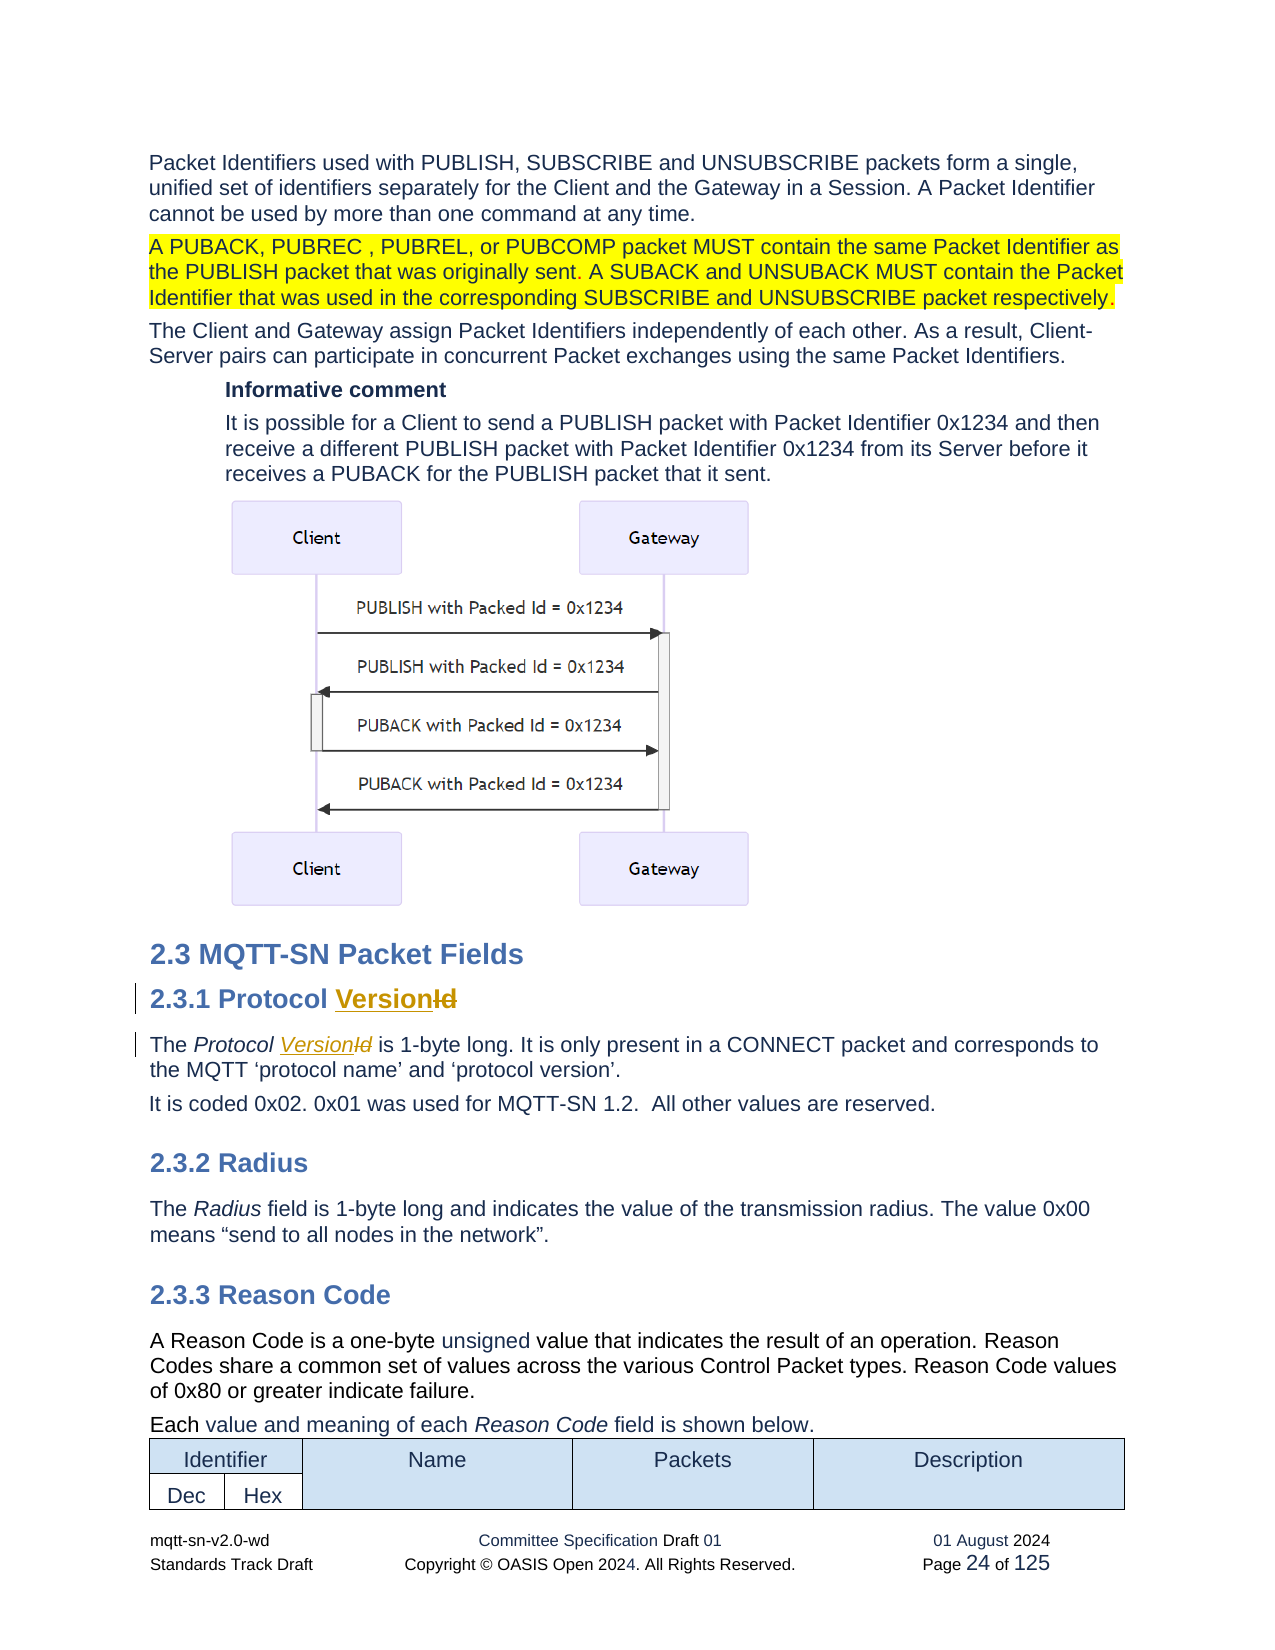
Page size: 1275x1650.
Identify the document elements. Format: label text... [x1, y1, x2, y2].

text Informative comment [225, 377, 1124, 402]
subtitle 2.3.3 Reason Code [150, 1279, 1124, 1310]
subtitle 2.3.1 Protocol Version [150, 983, 1124, 1014]
table_cell Dec [150, 1474, 224, 1509]
text The Radius field is 1-byte long and indicates the value of the transmission radius. The value 0x00 means “send to all nodes in the network”. [149, 1196, 1124, 1247]
table_header Description [814, 1439, 1124, 1509]
picture [225, 494, 758, 913]
text Packet Identifiers used with PUBLISH, SUBSCRIBE and UNSUBSCRIBE packets form a single, unified set of identifiers separately for the Client and the Gateway in a Session. A Packet Identifier cannot be used by more than one command at any time. [148, 150, 1124, 226]
text A Reason Code is a one-byte unsigned value that indicates the result of an operation. Reason Codes share a common set of values across the various Control Packet types. Reason Code values of 0x80 or greater indicate failure. [149, 1327, 1124, 1403]
text Each value and meaning of each Reason Code field is shown below. [149, 1411, 1124, 1437]
table_header Name [303, 1439, 572, 1509]
subtitle 2.3.2 Radius [150, 1147, 1124, 1179]
subtitle 2.3 MQTT-SN Packet Fields [150, 937, 1124, 971]
text It is coded 0x02. 0x01 was used for MQTT-SN 1.2. All other values are reserved. [148, 1091, 1124, 1116]
text A PUBACK, PUBREC , PUBREL, or PUBCOMP packet MUST contain the same Packet Identifier as the PUBLISH packet that was originally sent. A SUBACK and UNSUBACK MUST contain the Packet Identifier that was used in the corresponding SUBSCRIBE and UNSUBSCRIBE packet respectively. [148, 234, 1124, 309]
table_header Identifier [150, 1439, 302, 1473]
table_cell Hex [225, 1474, 302, 1509]
text It is possible for a Client to send a PUBLISH packet with Packet Identifier 0x1234 and then receive a different PUBLISH packet with Packet Identifier 0x1234 from its Server before it receives a PUBACK for the PUBLISH packet that it sent. [225, 410, 1124, 486]
text The Protocol Version is 1-byte long. It is only present in a CONNECT packet and corresponds to the MQTT ‘protocol name’ and ‘protocol version’. [149, 1032, 1124, 1082]
table_header Packets [573, 1439, 813, 1509]
text The Client and Gateway assign Packet Identifiers independently of each other. As a result, Client-Server pairs can participate in concurrent Packet exchanges using the same Packet Identifiers. [148, 318, 1124, 368]
